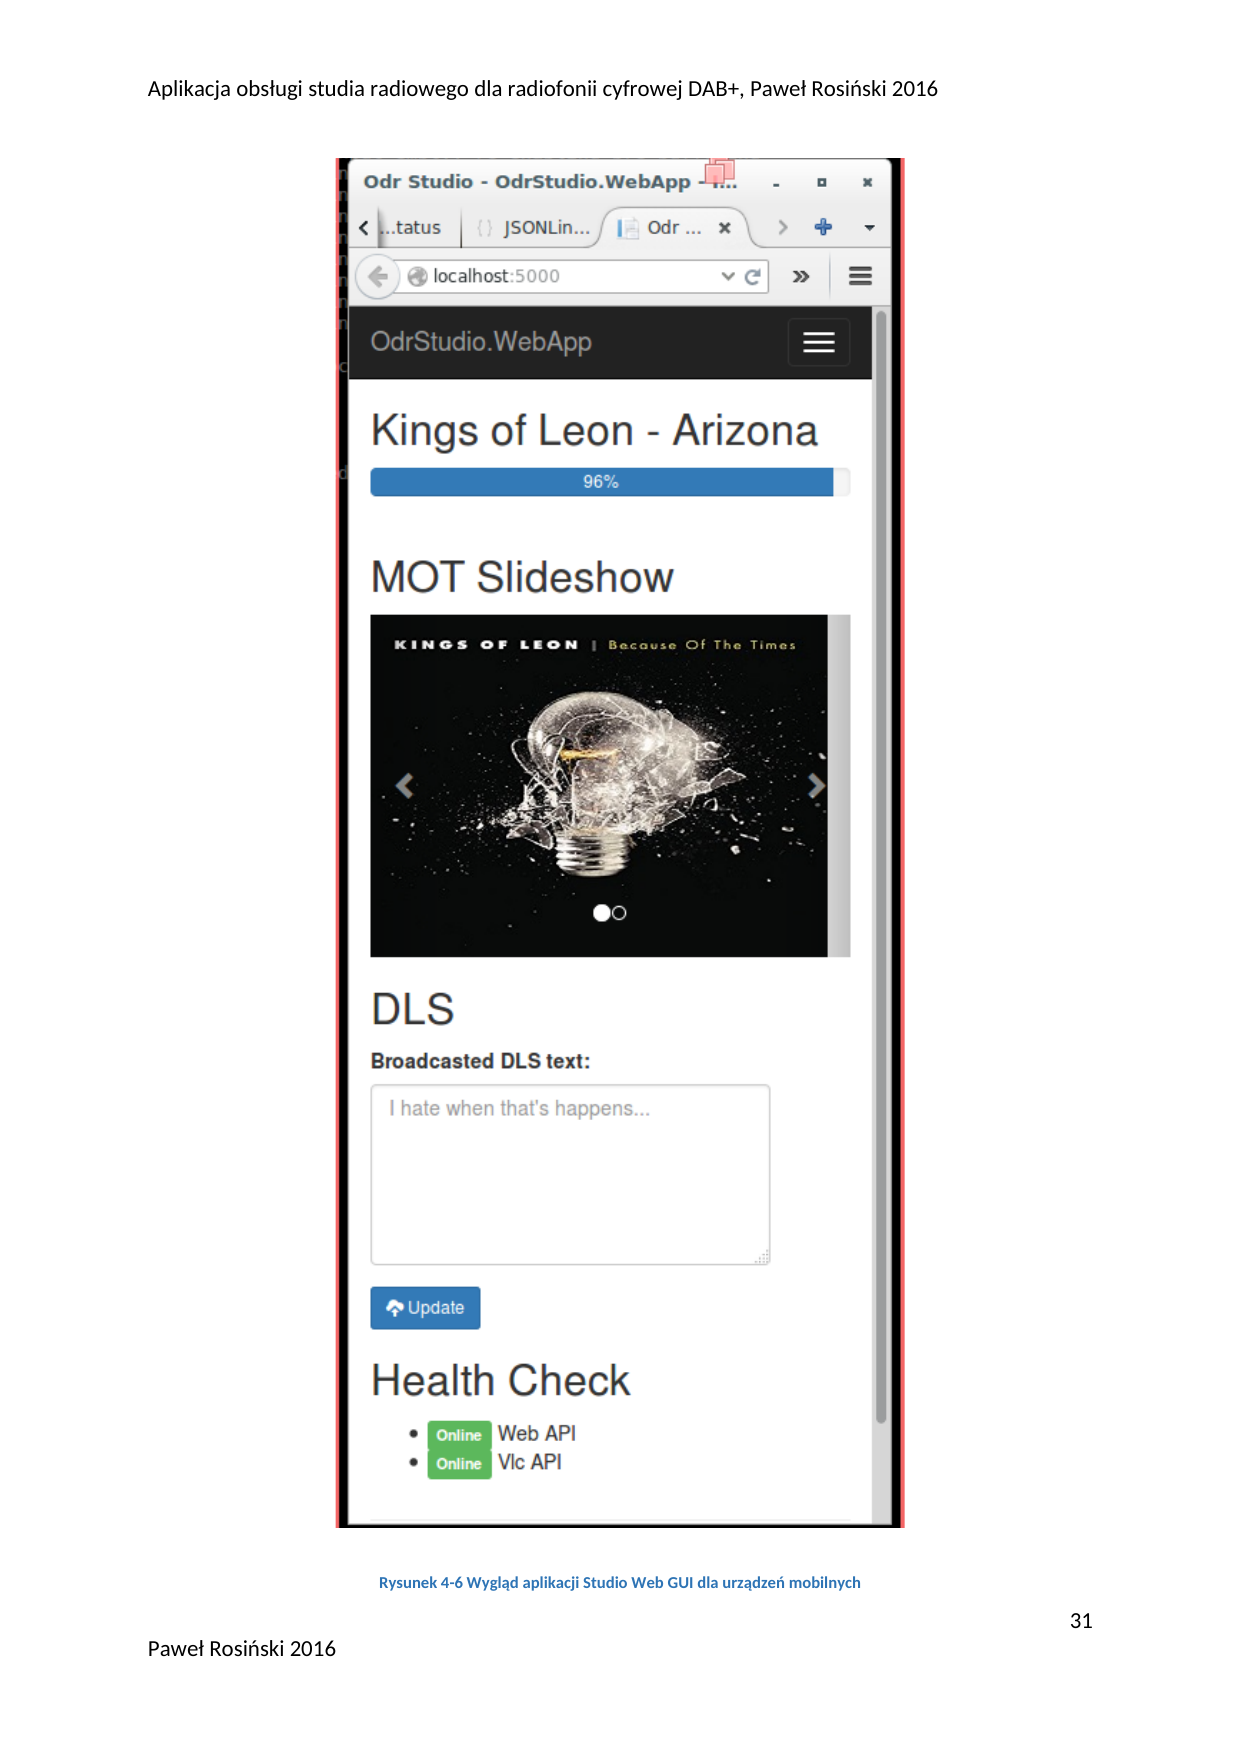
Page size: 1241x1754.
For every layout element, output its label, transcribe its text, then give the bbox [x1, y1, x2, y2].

text Rysunek 4‑6 Wygląd aplikacji Studio Web GUI dla urządzeń mobilnych [148, 1573, 1093, 1593]
